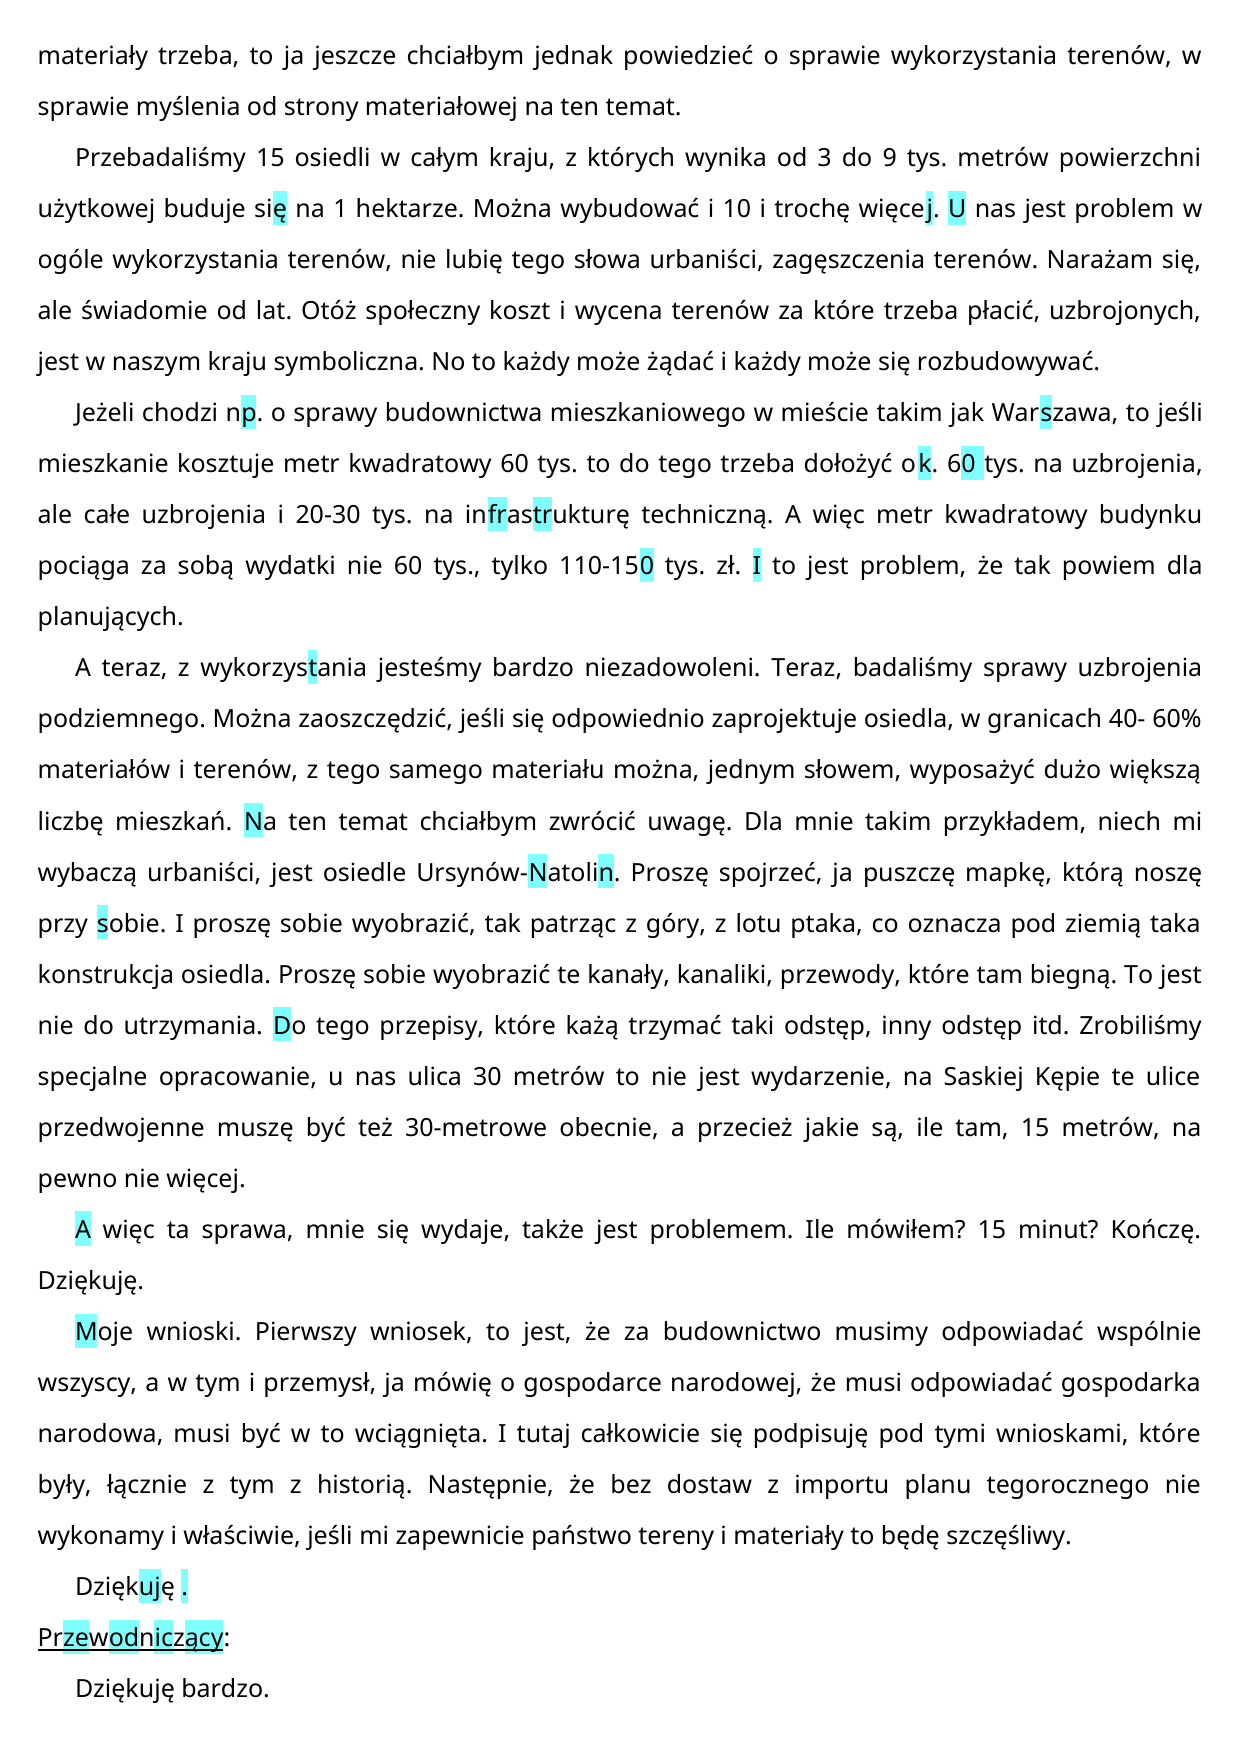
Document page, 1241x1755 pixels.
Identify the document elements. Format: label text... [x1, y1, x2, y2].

text Moje wnioski. Pierwszy wniosek, to jest, że za budownictwo musimy odpowiadać wspólnie wszyscy, a w tym i przemysł, ja mówię o gospodarce narodowej, że musi odpowiadać gospodarka narodowa, musi być w to wciągnięta. I tutaj całkowicie się podpisuję pod tymi wnioskami, które były, łącznie z tym z historią. Następnie, że bez dostaw z importu planu tegorocznego nie wykonamy i właściwie, jeśli mi zapewnicie państwo tereny i materiały to będę szczęśliwy. [37, 1313, 1203, 1552]
text Dziękuję . [37, 1569, 1203, 1603]
text Dziękuję bardzo. [37, 1671, 1203, 1705]
text Przewodniczący: [37, 1620, 1203, 1654]
text Jeżeli chodzi np. o sprawy budownictwa mieszkaniowego w mieście takim jak Warszawa, to jeśli mieszkanie kosztuje metr kwadratowy 60 tys. to do tego trzeba dołożyć ok. 60 tys. na uzbrojenia, ale całe uzbrojenia i 20-30 tys. na infrastrukturę techniczną. A więc metr kwadratowy budynku pociąga za sobą wydatki nie 60 tys., tylko 110-150 tys. zł. I to jest problem, że tak powiem dla planujących. [37, 395, 1203, 633]
text A więc ta sprawa, mnie się wydaje, także jest problemem. Ile mówiłem? 15 minut? Kończę. Dziękuję. [37, 1211, 1203, 1297]
text A teraz, z wykorzystania jesteśmy bardzo niezadowoleni. Teraz, badaliśmy sprawy uzbrojenia podziemnego. Można zaoszczędzić, jeśli się odpowiednio zaprojektuje osiedla, w granicach 40- 60% materiałów i terenów, z tego samego materiału można, jednym słowem, wyposażyć dużo większą liczbę mieszkań. Na ten temat chciałbym zwrócić uwagę. Dla mnie takim przykładem, niech mi wybaczą urbaniści, jest osiedle Ursynów-Natolin. Proszę spojrzeć, ja puszczę mapkę, którą noszę przy sobie. I proszę sobie wyobrazić, tak patrząc z góry, z lotu ptaka, co oznacza pod ziemią taka konstrukcja osiedla. Proszę sobie wyobrazić te kanały, kanaliki, przewody, które tam biegną. To jest nie do utrzymania. Do tego przepisy, które każą trzymać taki odstęp, inny odstęp itd. Zrobiliśmy specjalne opracowanie, u nas ulica 30 metrów to nie jest wydarzenie, na Saskiej Kępie te ulice przedwojenne muszę być też 30-metrowe obecnie, a przecież jakie są, ile tam, 15 metrów, na pewno nie więcej. [37, 650, 1203, 1194]
text materiały trzeba, to ja jeszcze chciałbym jednak powiedzieć o sprawie wykorzystania terenów, w sprawie myślenia od strony materiałowej na ten temat. [37, 37, 1203, 123]
text Przebadaliśmy 15 osiedli w całym kraju, z których wynika od 3 do 9 tys. metrów powierzchni użytkowej buduje się na 1 hektarze. Można wybudować i 10 i trochę więcej. U nas jest problem w ogóle wykorzystania terenów, nie lubię tego słowa urbaniści, zagęszczenia terenów. Narażam się, ale świadomie od lat. Otóż społeczny koszt i wycena terenów za które trzeba płacić, uzbrojonych, jest w naszym kraju symboliczna. No to każdy może żądać i każdy może się rozbudowywać. [37, 139, 1203, 378]
